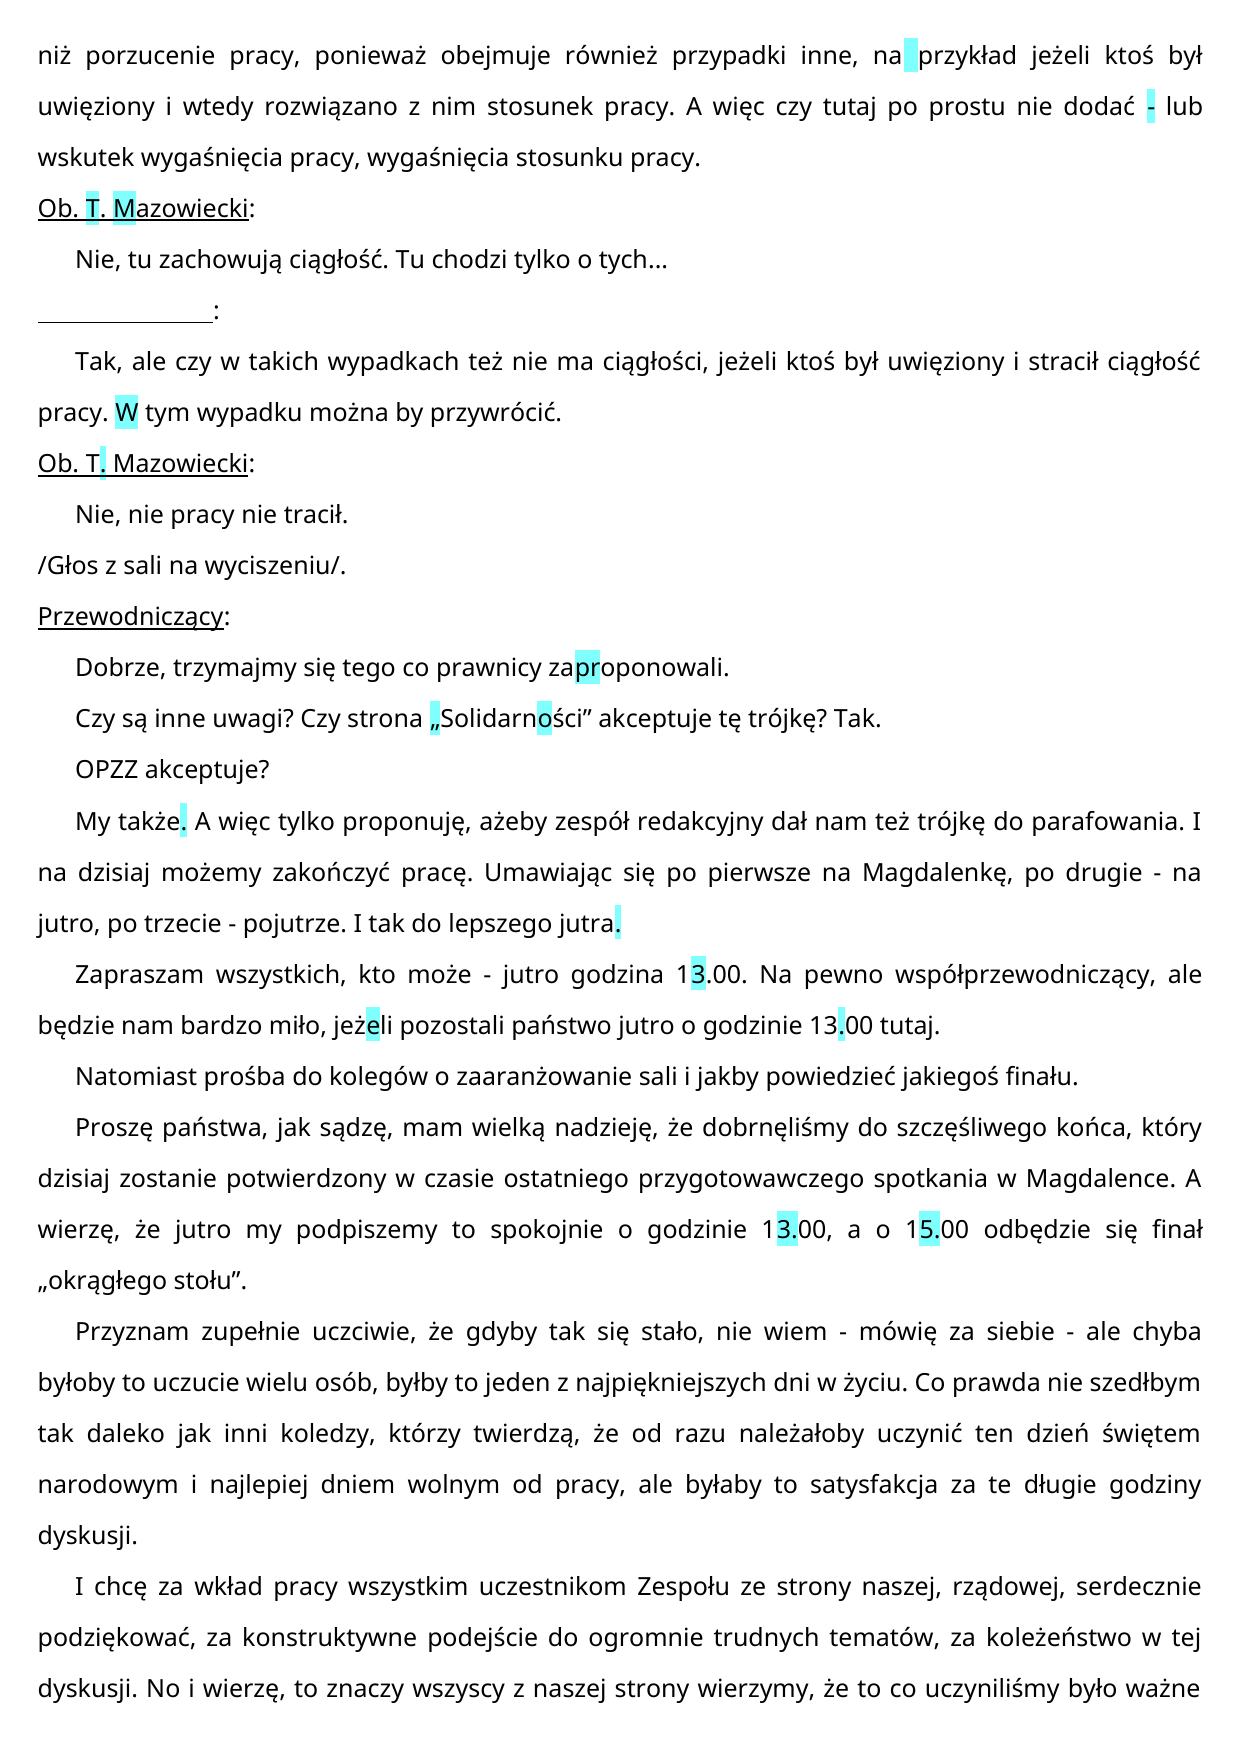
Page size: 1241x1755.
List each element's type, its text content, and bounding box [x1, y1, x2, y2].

text My także. A więc tylko proponuję, ażeby zespół redakcyjny dał nam też trójkę do parafowania. I na dzisiaj możemy zakończyć pracę. Umawiając się po pierwsze na Magdalenkę, po drugie - na jutro, po trzecie - pojutrze. I tak do lepszego jutra. [37, 803, 1203, 939]
text niż porzucenie pracy, ponieważ obejmuje również przypadki inne, na przykład jeżeli ktoś był uwięziony i wtedy rozwiązano z nim stosunek pracy. A więc czy tutaj po prostu nie dodać - lub wskutek wygaśnięcia pracy, wygaśnięcia stosunku pracy. [37, 37, 1203, 174]
text Nie, nie pracy nie tracił. [37, 497, 1203, 531]
text OPZZ akceptuje? [37, 752, 1203, 786]
text Ob. T. Mazowiecki: [37, 446, 1203, 480]
text Przewodniczący: [37, 599, 1203, 633]
text : [37, 293, 1203, 327]
text Natomiast prośba do kolegów o zaaranżowanie sali i jakby powiedzieć jakiegoś finału. [37, 1058, 1203, 1092]
text Zapraszam wszystkich, kto może - jutro godzina 13.00. Na pewno współprzewodniczący, ale będzie nam bardzo miło, jeżeli pozostali państwo jutro o godzinie 13.00 tutaj. [37, 956, 1203, 1041]
text Nie, tu zachowują ciągłość. Tu chodzi tylko o tych... [37, 242, 1203, 276]
text Ob. T. Mazowiecki: [37, 191, 1203, 225]
text Dobrze, trzymajmy się tego co prawnicy zaproponowali. [37, 650, 1203, 684]
text /Głos z sali na wyciszeniu/. [37, 548, 1203, 582]
text Tak, ale czy w takich wypadkach też nie ma ciągłości, jeżeli ktoś był uwięziony i stracił ciągłość pracy. W tym wypadku można by przywrócić. [37, 344, 1203, 429]
text Przyznam zupełnie uczciwie, że gdyby tak się stało, nie wiem - mówię za siebie - ale chyba byłoby to uczucie wielu osób, byłby to jeden z najpiękniejszych dni w życiu. Co prawda nie szedłbym tak daleko jak inni koledzy, którzy twierdzą, że od razu należałoby uczynić ten dzień świętem narodowym i najlepiej dniem wolnym od pracy, ale byłaby to satysfakcja za te długie godziny dyskusji. [37, 1313, 1203, 1552]
text Proszę państwa, jak sądzę, mam wielką nadzieję, że dobrnęliśmy do szczęśliwego końca, który dzisiaj zostanie potwierdzony w czasie ostatniego przygotowawczego spotkania w Magdalence. A wierzę, że jutro my podpiszemy to spokojnie o godzinie 13.00, a o 15.00 odbędzie się finał „okrągłego stołu”. [37, 1109, 1203, 1297]
text Czy są inne uwagi? Czy strona „Solidarności” akceptuje tę trójkę? Tak. [37, 701, 1203, 735]
text I chcę za wkład pracy wszystkim uczestnikom Zespołu ze strony naszej, rządowej, serdecznie podziękować, za konstruktywne podejście do ogromnie trudnych tematów, za koleżeństwo w tej dyskusji. No i wierzę, to znaczy wszyscy z naszej strony wierzymy, że to co uczyniliśmy było ważne [37, 1569, 1203, 1705]
